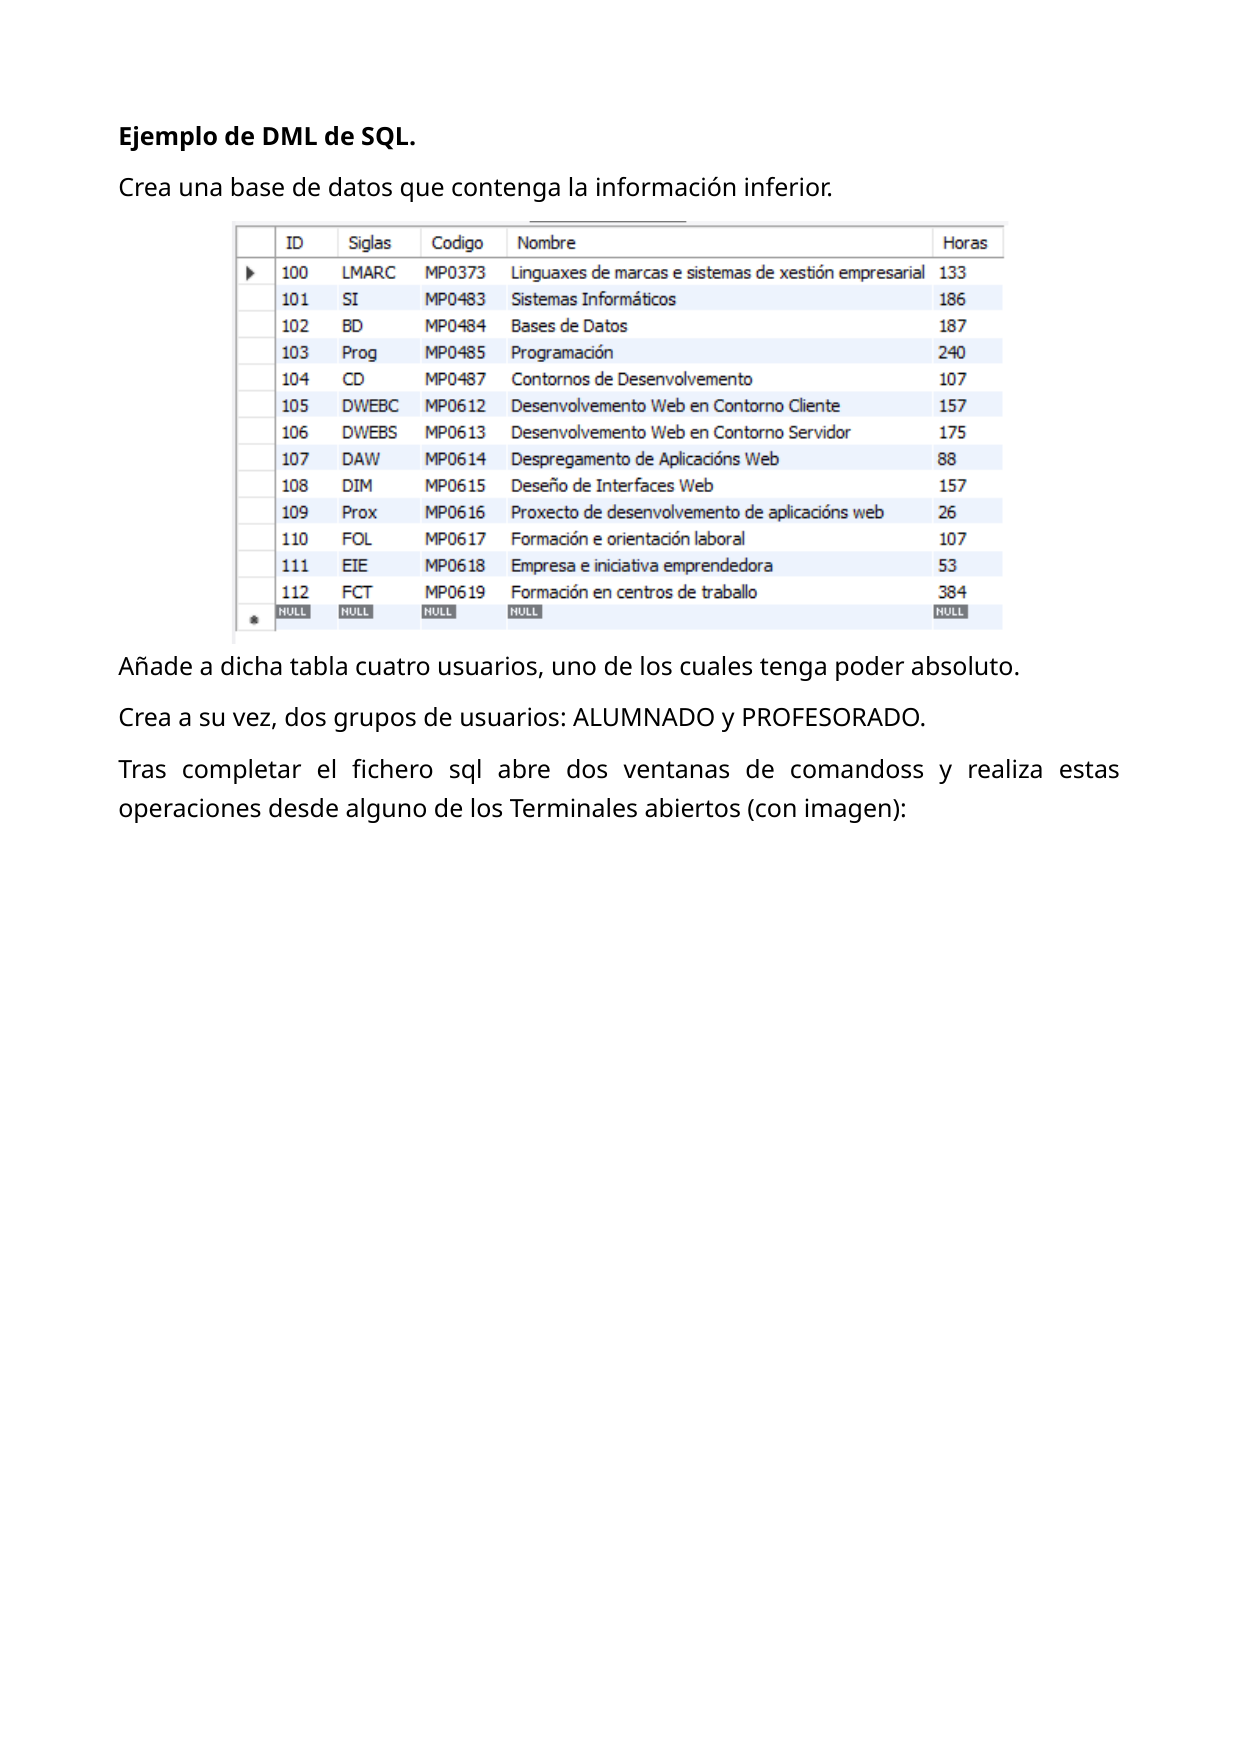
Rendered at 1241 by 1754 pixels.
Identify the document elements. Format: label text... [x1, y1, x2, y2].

text Tras completar el fichero sql abre dos ventanas de comandoss y realiza estas operaciones desde alguno de los Terminales abiertos (con imagen): [118, 751, 1122, 824]
text Crea una base de datos que contenga la información inferior. [118, 170, 1122, 204]
text Añade a dicha tabla cuatro usuarios, uno de los cuales tenga poder absoluto. [118, 221, 1122, 682]
text Crea a su vez, dos grupos de usuarios: ALUMNADO y PROFESORADO. [118, 700, 1122, 734]
text Ejemplo de DML de SQL. [118, 118, 1122, 152]
picture [231, 221, 1009, 644]
